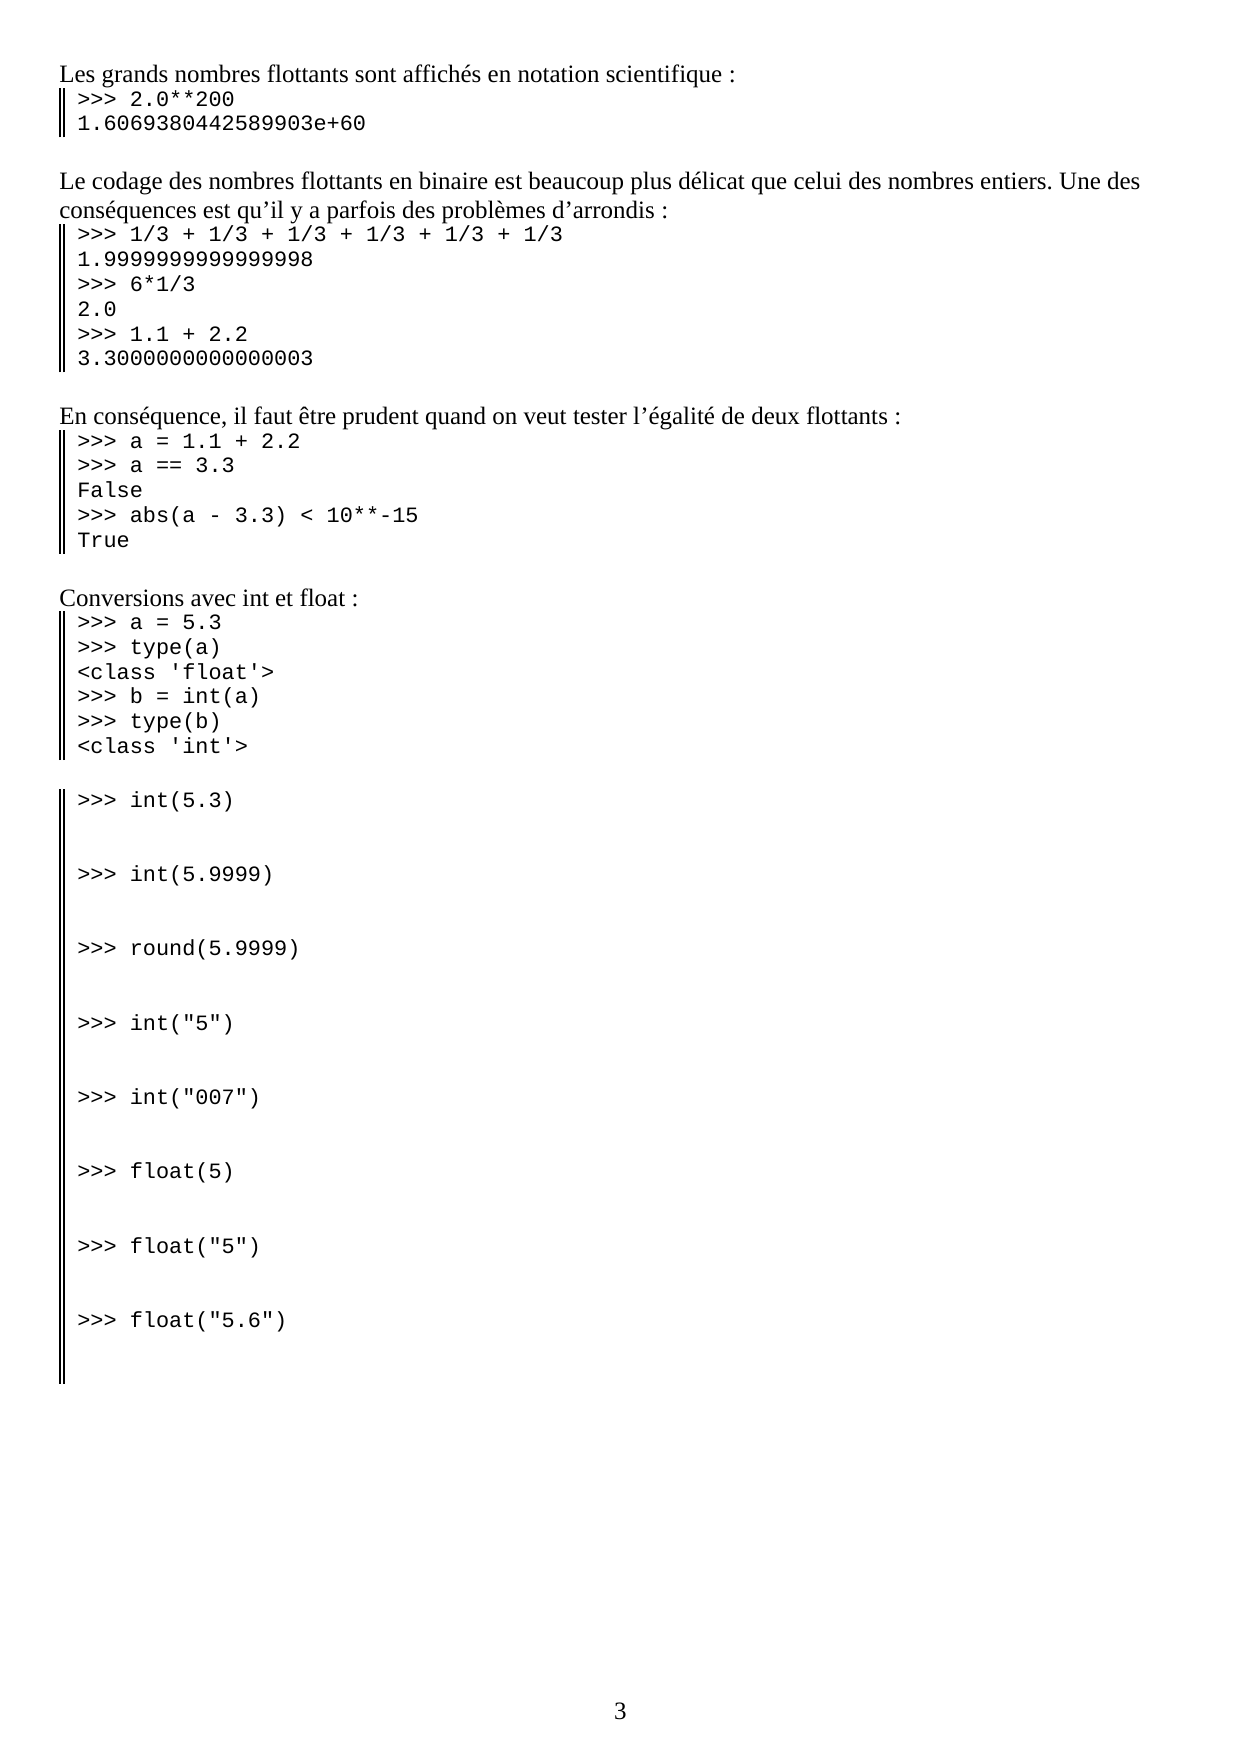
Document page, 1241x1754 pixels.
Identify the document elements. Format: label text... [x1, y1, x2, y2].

text >>> a = 1.1 + 2.2 [65, 430, 1181, 455]
text >>> a == 3.3 [65, 455, 1181, 479]
text >>> int("5") [65, 1012, 1181, 1037]
text Conversions avec int et float : [59, 583, 1181, 611]
text <class 'float'> [65, 661, 1181, 686]
text 3.3000000000000003 [65, 348, 1181, 372]
text 1.9999999999999998 [65, 248, 1181, 273]
text >>> int("007") [65, 1086, 1181, 1111]
text >>> 1.1 + 2.2 [65, 323, 1181, 348]
text >>> 1/3 + 1/3 + 1/3 + 1/3 + 1/3 + 1/3 [65, 224, 1181, 248]
text False [65, 479, 1181, 504]
text >>> float(5) [65, 1161, 1181, 1186]
text >>> abs(a - 3.3) < 10**-15 [65, 504, 1181, 529]
text >>> 6*1/3 [65, 273, 1181, 298]
text 1.6069380442589903e+60 [65, 113, 1181, 137]
text >>> type(a) [65, 636, 1181, 661]
text Les grands nombres flottants sont affichés en notation scientifique : [59, 59, 1181, 88]
text >>> float("5") [65, 1235, 1181, 1260]
text 2.0 [65, 298, 1181, 323]
text >>> 2.0**200 [65, 88, 1181, 113]
text >>> float("5.6") [65, 1309, 1181, 1334]
text Le codage des nombres flottants en binaire est beaucoup plus délicat que celui des nombres entiers. Une des conséquences est qu’il y a parfois des problèmes d’arrondis : [59, 166, 1181, 224]
text >>> int(5.9999) [65, 863, 1181, 888]
text True [65, 529, 1181, 554]
text >>> b = int(a) [65, 686, 1181, 711]
text <class 'int'> [65, 735, 1181, 760]
text >>> int(5.3) [65, 789, 1181, 814]
text >>> type(b) [65, 711, 1181, 735]
text >>> a = 5.3 [65, 611, 1181, 636]
text >>> round(5.9999) [65, 938, 1181, 962]
text En conséquence, il faut être prudent quand on veut tester l’égalité de deux flottants : [59, 401, 1181, 430]
